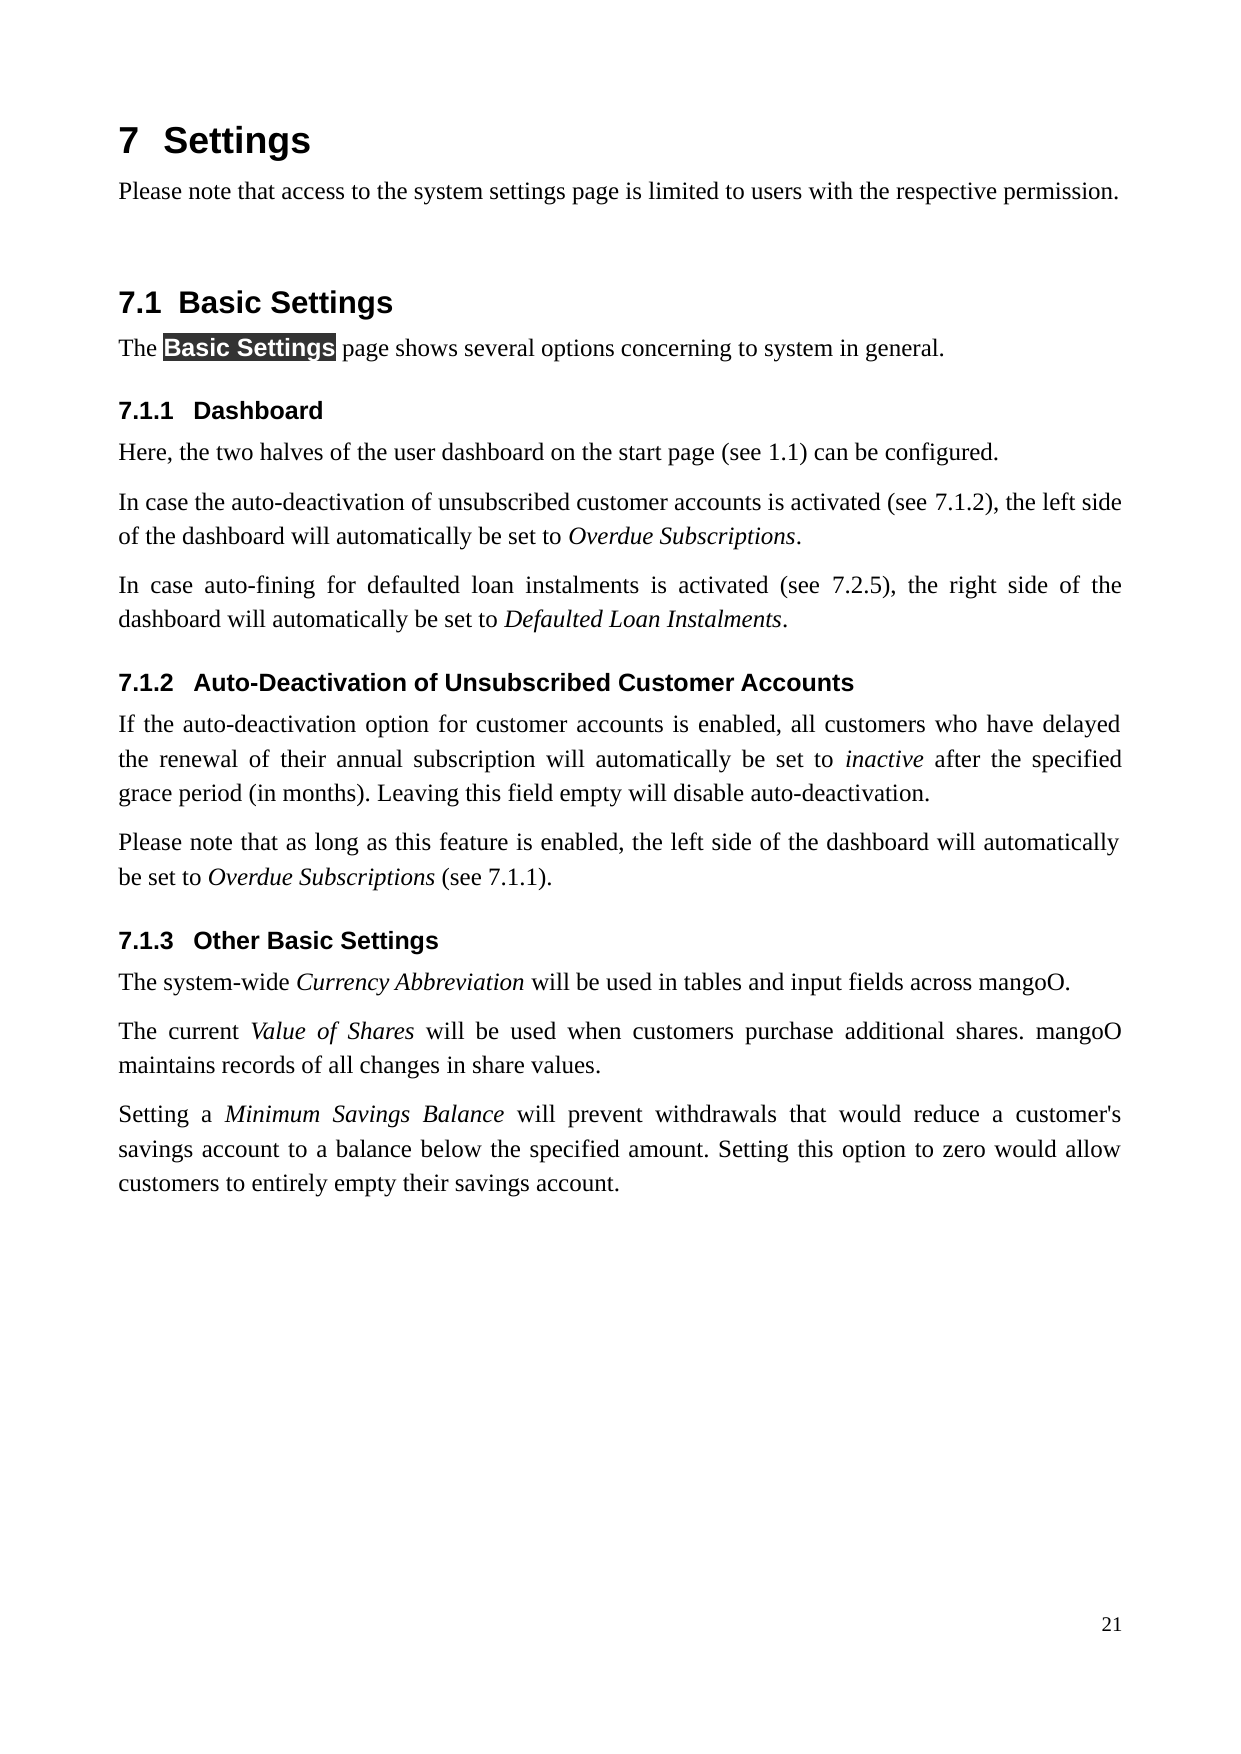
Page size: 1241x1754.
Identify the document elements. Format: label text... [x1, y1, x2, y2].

text In case auto-fining for defaulted loan instalments is activated (see 7.2.5), the right side of the dashboard will automatically be set to Defaulted Loan Instalments. [118, 570, 1122, 633]
subtitle Auto-Deactivation of Unsubscribed Customer Accounts [118, 668, 1122, 697]
subtitle Other Basic Settings [118, 926, 1122, 954]
subtitle Dashboard [118, 396, 1122, 425]
subtitle Settings [118, 118, 1122, 161]
text Here, the two halves of the user dashboard on the start page (see 1.1) can be configured. [118, 437, 1122, 466]
text Please note that access to the system settings page is limited to users with the respective permission. [118, 176, 1122, 205]
text In case the auto-deactivation of unsubscribed customer accounts is activated (see 7.1.2), the left side of the dashboard will automatically be set to Overdue Subscriptions. [118, 487, 1122, 550]
text If the auto-deactivation option for customer accounts is enabled, all customers who have delayed the renewal of their annual subscription will automatically be set to inactive after the specified grace period (in months). Leaving this field empty will disable auto-deactivation. [118, 709, 1122, 807]
text Setting a Minimum Savings Balance will prevent withdrawals that would reduce a customer's savings account to a balance below the specified amount. Setting this option to zero would allow customers to entirely empty their savings account. [118, 1099, 1122, 1197]
subtitle Basic Settings [118, 284, 1122, 320]
text The system-wide Currency Abbreviation will be used in tables and input fields across mangoO. [118, 967, 1122, 996]
text Please note that as long as this feature is enabled, the left side of the dashboard will automatically be set to Overdue Subscriptions (see 7.1.1). [118, 827, 1122, 891]
text The Basic Settings page shows several options concerning to system in general. [118, 332, 1122, 361]
text The current Value of Shares will be used when customers purchase additional shares. mangoO maintains records of all changes in share values. [118, 1016, 1122, 1079]
